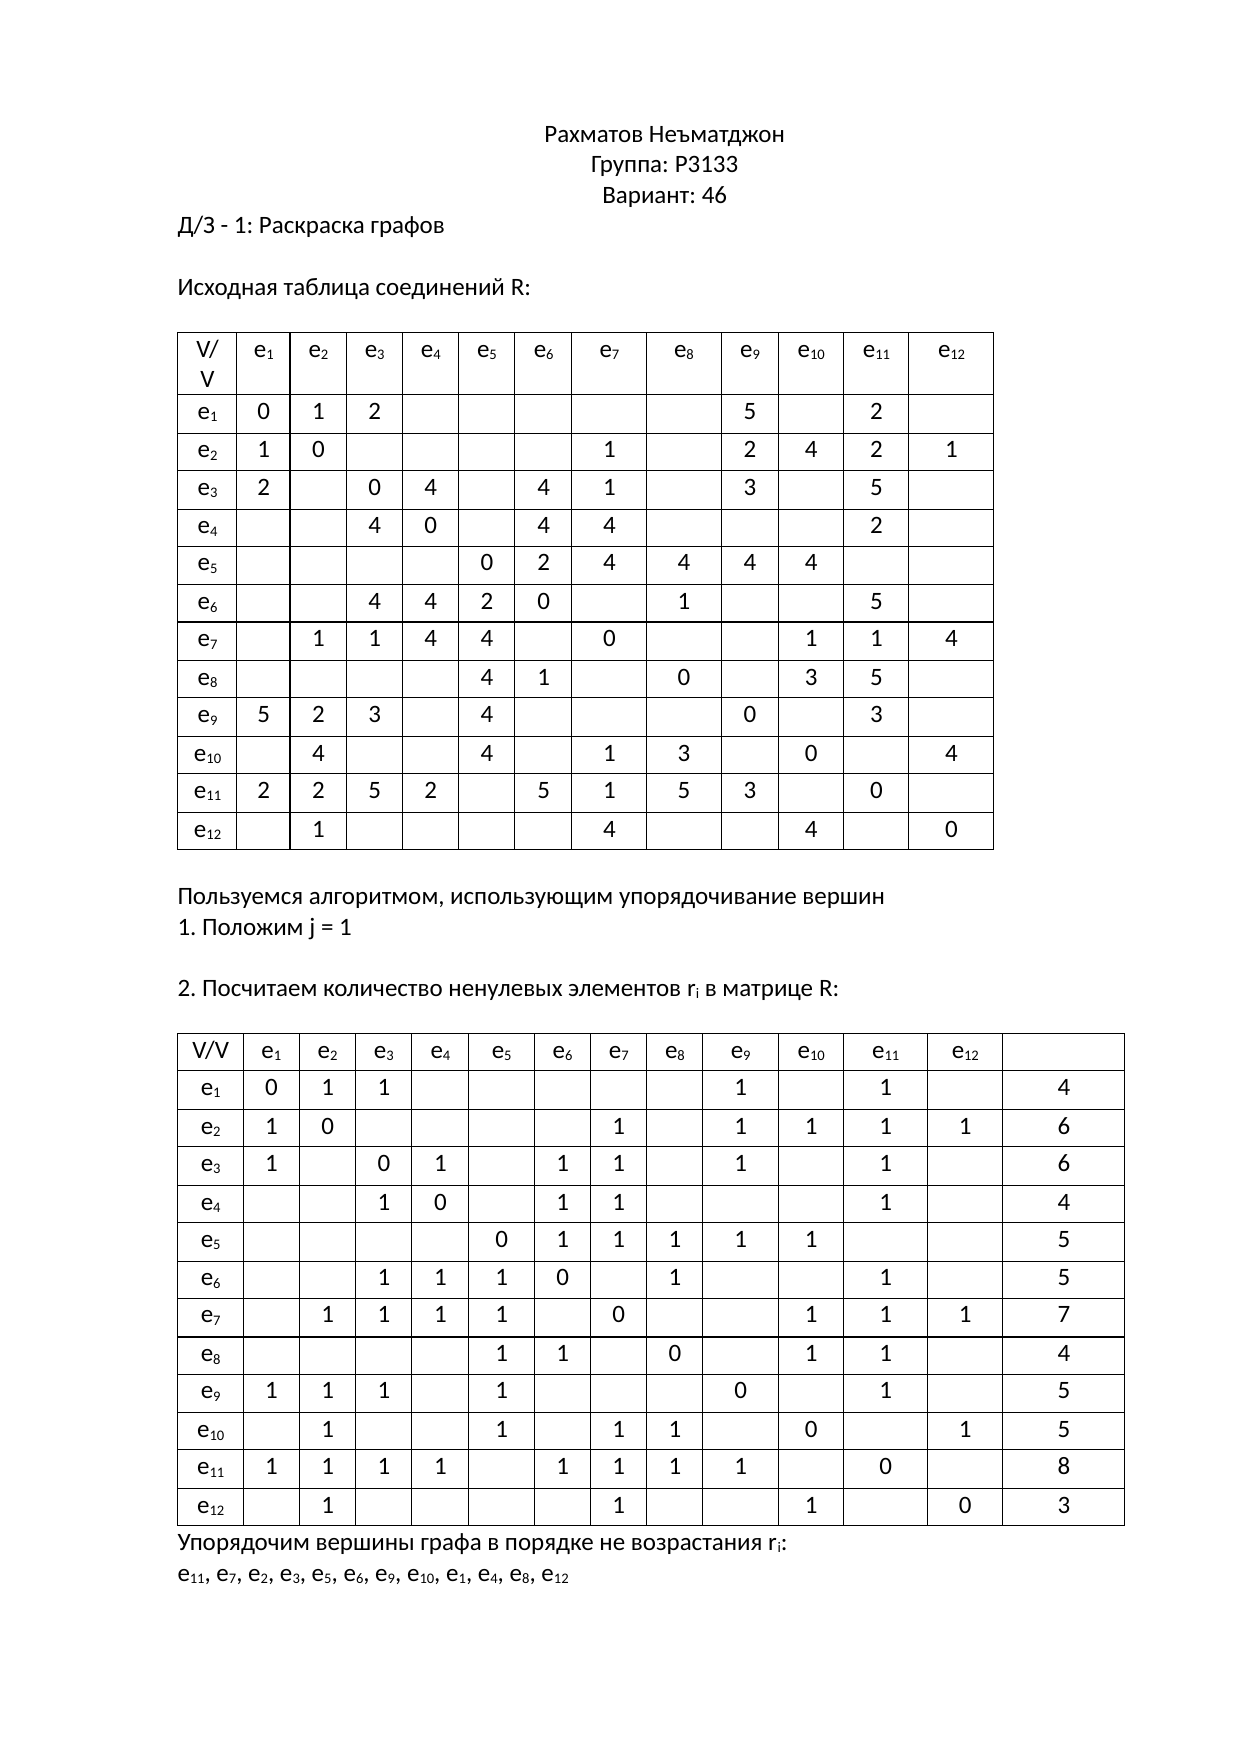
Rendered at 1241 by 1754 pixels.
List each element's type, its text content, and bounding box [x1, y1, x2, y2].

table_cell [928, 1147, 1002, 1185]
table_cell 5 [844, 661, 908, 697]
table_cell 0 [403, 510, 458, 546]
table_cell [909, 774, 993, 812]
table_cell [459, 510, 514, 546]
table_cell 1 [647, 1262, 702, 1298]
table_cell [469, 1450, 534, 1488]
table_cell 1 [300, 1071, 355, 1109]
table_cell [591, 1375, 646, 1412]
table_cell [535, 1071, 590, 1109]
table_header e9 [703, 1034, 778, 1070]
table_cell 5 [347, 774, 402, 812]
table_cell [909, 510, 993, 546]
table_cell [722, 737, 778, 773]
table_cell 1 [291, 813, 346, 849]
table_cell [909, 698, 993, 736]
table_cell [591, 1262, 646, 1298]
table_cell e12 [178, 813, 236, 849]
table_cell 4 [1003, 1071, 1124, 1109]
text Исходная таблица соединений R: [177, 271, 1152, 301]
table_cell [722, 623, 778, 660]
table_cell [844, 1413, 927, 1449]
table_cell [779, 1147, 843, 1185]
table_cell [722, 661, 778, 697]
text Пользуемся алгоритмом, использующим упорядочивание вершин [177, 880, 1152, 911]
text Д/З - 1: Раскраска графов [177, 210, 1152, 240]
table_cell [291, 585, 346, 621]
table_cell [459, 471, 514, 508]
table_cell [237, 661, 289, 697]
table_cell 0 [779, 737, 843, 773]
table_cell [722, 510, 778, 546]
table_cell 3 [722, 774, 778, 812]
text 2. Посчитаем количество ненулевых элементов ri в матрице R: [177, 972, 1152, 1002]
table_cell [347, 547, 402, 584]
table_cell [909, 471, 993, 508]
table_cell 1 [535, 1338, 590, 1373]
table_header e2 [291, 333, 346, 394]
table_cell 1 [469, 1262, 534, 1298]
table_cell [703, 1262, 778, 1298]
table_cell 1 [347, 623, 402, 660]
table_cell [300, 1223, 355, 1261]
table_cell e8 [178, 1338, 243, 1373]
table_cell 1 [928, 1110, 1002, 1146]
table_cell e3 [178, 1147, 243, 1185]
table_cell e6 [178, 585, 236, 621]
table_cell [722, 813, 778, 849]
table_cell 0 [909, 813, 993, 849]
table_cell [909, 661, 993, 697]
table_cell 2 [459, 585, 514, 621]
table_cell 2 [291, 774, 346, 812]
table_cell [469, 1147, 534, 1185]
table_cell [459, 774, 514, 812]
table_cell [779, 698, 843, 736]
table_cell [515, 698, 571, 736]
table_cell [535, 1299, 590, 1336]
table_cell [572, 698, 646, 736]
table_cell [535, 1413, 590, 1449]
table_cell e1 [178, 1071, 243, 1109]
table_header e3 [356, 1034, 411, 1070]
table_cell 1 [469, 1299, 534, 1336]
table_header e6 [535, 1034, 590, 1070]
table_cell 0 [291, 434, 346, 470]
table_cell 1 [291, 395, 346, 433]
table_cell [844, 813, 908, 849]
table_cell 5 [1003, 1413, 1124, 1449]
table_cell [237, 813, 289, 849]
table_cell [244, 1489, 299, 1525]
table_cell 1 [844, 1262, 927, 1298]
table_cell 4 [572, 510, 646, 546]
table_cell 0 [779, 1413, 843, 1449]
table_cell [844, 547, 908, 584]
table_cell 1 [469, 1413, 534, 1449]
table_cell 0 [572, 623, 646, 660]
table_header e4 [412, 1034, 468, 1070]
table_cell [779, 510, 843, 546]
table_header e1 [237, 333, 289, 394]
table_cell [647, 1489, 702, 1525]
table_cell [572, 661, 646, 697]
table_cell [291, 471, 346, 508]
table_cell [291, 661, 346, 697]
table_cell [403, 661, 458, 697]
table_cell 1 [591, 1147, 646, 1185]
table_cell 1 [356, 1186, 411, 1222]
table_cell [237, 547, 289, 584]
table_header e7 [591, 1034, 646, 1070]
table_cell [412, 1375, 468, 1412]
table_cell 1 [356, 1299, 411, 1336]
table_cell [403, 434, 458, 470]
table_cell [469, 1071, 534, 1109]
table_cell 0 [844, 1450, 927, 1488]
table_cell 1 [535, 1147, 590, 1185]
table_cell 4 [572, 547, 646, 584]
table_cell e8 [178, 661, 236, 697]
table_header e4 [403, 333, 458, 394]
table_cell [291, 510, 346, 546]
table_cell 1 [515, 661, 571, 697]
table_header V/V [178, 333, 236, 394]
table_cell 1 [356, 1450, 411, 1488]
table_header [1003, 1034, 1124, 1070]
table_cell 0 [647, 661, 721, 697]
table_cell 4 [459, 737, 514, 773]
table_cell [412, 1489, 468, 1525]
table_cell 3 [1003, 1489, 1124, 1525]
table_cell 5 [237, 698, 289, 736]
table_cell 1 [844, 1071, 927, 1109]
table_cell 0 [703, 1375, 778, 1412]
table_cell 1 [591, 1186, 646, 1222]
table_cell [647, 395, 721, 433]
table_header e7 [572, 333, 646, 394]
table_cell [703, 1413, 778, 1449]
table_cell [237, 737, 289, 773]
table_header e1 [244, 1034, 299, 1070]
table_cell [909, 585, 993, 621]
table_cell 1 [844, 1338, 927, 1373]
table_cell 1 [412, 1299, 468, 1336]
table_cell [909, 547, 993, 584]
table_cell [356, 1223, 411, 1261]
table_cell 4 [347, 585, 402, 621]
table_cell [459, 813, 514, 849]
table_cell [244, 1262, 299, 1298]
table_cell 5 [844, 585, 908, 621]
table_cell 2 [722, 434, 778, 470]
table_cell 1 [356, 1375, 411, 1412]
table_cell [535, 1110, 590, 1146]
table_cell 1 [909, 434, 993, 470]
table_cell 1 [412, 1262, 468, 1298]
table_cell 1 [844, 1186, 927, 1222]
table_cell [515, 623, 571, 660]
table_cell [347, 661, 402, 697]
table_cell 1 [356, 1262, 411, 1298]
table_cell [844, 1223, 927, 1261]
table_cell 7 [1003, 1299, 1124, 1336]
table_cell 4 [779, 813, 843, 849]
table_cell [347, 737, 402, 773]
table_cell [412, 1338, 468, 1373]
table_cell e7 [178, 623, 236, 660]
table_cell 3 [844, 698, 908, 736]
table_cell [469, 1186, 534, 1222]
table_cell 1 [647, 1450, 702, 1488]
table_cell [572, 585, 646, 621]
table_cell 6 [1003, 1110, 1124, 1146]
table_cell 2 [844, 395, 908, 433]
table_cell [403, 395, 458, 433]
table_header V/V [178, 1034, 243, 1070]
table_cell [779, 1450, 843, 1488]
table_cell e3 [178, 471, 236, 508]
table_cell 1 [928, 1299, 1002, 1336]
table_cell [779, 774, 843, 812]
table_cell [928, 1262, 1002, 1298]
table_cell 4 [347, 510, 402, 546]
table_cell 4 [909, 737, 993, 773]
table_header e5 [469, 1034, 534, 1070]
table_cell e1 [178, 395, 236, 433]
table_cell [591, 1071, 646, 1109]
table_cell 4 [722, 547, 778, 584]
table_cell e­10 [178, 737, 236, 773]
table_cell [647, 1071, 702, 1109]
table_cell 1 [703, 1110, 778, 1146]
table_cell [412, 1071, 468, 1109]
table_cell 0 [347, 471, 402, 508]
table_cell 1 [647, 1413, 702, 1449]
table_cell [844, 737, 908, 773]
table_cell [300, 1147, 355, 1185]
table_cell e5 [178, 547, 236, 584]
table_cell 1 [647, 1223, 702, 1261]
table_cell 4 [291, 737, 346, 773]
table_header e2 [300, 1034, 355, 1070]
table_cell 1 [703, 1450, 778, 1488]
table_header e12 [909, 333, 993, 394]
table_cell [647, 1186, 702, 1222]
text Рахматов Неъматджон [177, 118, 1152, 149]
table_cell [928, 1223, 1002, 1261]
table_cell [515, 813, 571, 849]
table_cell [244, 1413, 299, 1449]
table_cell 0 [356, 1147, 411, 1185]
table_cell [779, 1186, 843, 1222]
table_cell e4 [178, 510, 236, 546]
table_cell 1 [469, 1375, 534, 1412]
text Упорядочим вершины графа в порядке не возрастания ri: [177, 1526, 1152, 1557]
table_cell [647, 1375, 702, 1412]
table_cell [347, 434, 402, 470]
table_cell 2 [844, 434, 908, 470]
table_cell [909, 395, 993, 433]
table_cell 1 [244, 1375, 299, 1412]
table_cell 1 [591, 1450, 646, 1488]
table_cell 5 [1003, 1262, 1124, 1298]
table_cell 5 [515, 774, 571, 812]
table_cell [703, 1186, 778, 1222]
table_cell 4 [459, 623, 514, 660]
table_cell [237, 585, 289, 621]
table_cell 1 [703, 1223, 778, 1261]
table_cell 4 [647, 547, 721, 584]
table_cell [779, 1375, 843, 1412]
table_cell 1 [244, 1450, 299, 1488]
table_cell 4 [909, 623, 993, 660]
table_cell [356, 1489, 411, 1525]
table_cell 5 [1003, 1223, 1124, 1261]
table_cell 1 [779, 1489, 843, 1525]
table_cell [412, 1413, 468, 1449]
table_cell [412, 1223, 468, 1261]
table_cell 0 [844, 774, 908, 812]
table_cell 1 [779, 1223, 843, 1261]
table_cell [403, 737, 458, 773]
table_cell 5 [844, 471, 908, 508]
table_header e9 [722, 333, 778, 394]
table_cell 4 [779, 434, 843, 470]
table_cell 6 [1003, 1147, 1124, 1185]
table_cell 1 [300, 1489, 355, 1525]
table_cell e6 [178, 1262, 243, 1298]
table_cell 0 [515, 585, 571, 621]
table_cell 4 [779, 547, 843, 584]
table_cell [647, 1110, 702, 1146]
table_cell 1 [591, 1223, 646, 1261]
table_cell 1 [300, 1450, 355, 1488]
table_header e11 [844, 333, 908, 394]
table_cell 4 [515, 471, 571, 508]
table_cell 1 [535, 1450, 590, 1488]
table_cell 1 [244, 1110, 299, 1146]
table_cell 1 [572, 774, 646, 812]
table_cell e5 [178, 1223, 243, 1261]
table_cell e9 [178, 698, 236, 736]
table_cell [459, 395, 514, 433]
table_cell [535, 1375, 590, 1412]
table_cell [535, 1489, 590, 1525]
table_cell 0 [237, 395, 289, 433]
table_cell 1 [779, 1338, 843, 1373]
table_cell [647, 434, 721, 470]
table_header e10 [779, 333, 843, 394]
table_cell [237, 510, 289, 546]
table_cell e9 [178, 1375, 243, 1412]
table_cell [722, 585, 778, 621]
table_cell [356, 1413, 411, 1449]
table_cell 0 [722, 698, 778, 736]
table_cell 3 [647, 737, 721, 773]
table_cell e11 [178, 1450, 243, 1488]
table_cell 1 [844, 623, 908, 660]
table_cell [459, 434, 514, 470]
table_cell [347, 813, 402, 849]
table_cell 0 [412, 1186, 468, 1222]
table_cell 2 [237, 471, 289, 508]
table_cell 1 [844, 1375, 927, 1412]
table_cell 4 [403, 471, 458, 508]
table_cell [647, 623, 721, 660]
table_cell 1 [844, 1147, 927, 1185]
table_cell [779, 585, 843, 621]
table_cell [244, 1338, 299, 1373]
table_cell e2 [178, 434, 236, 470]
table_cell e12 [178, 1489, 243, 1525]
table_cell 0 [591, 1299, 646, 1336]
table_cell 5 [647, 774, 721, 812]
table_cell [928, 1186, 1002, 1222]
table_header e8 [647, 333, 721, 394]
table_cell [300, 1186, 355, 1222]
table_header e8 [647, 1034, 702, 1070]
table_header e5 [459, 333, 514, 394]
table_cell 3 [722, 471, 778, 508]
table_cell 1 [412, 1147, 468, 1185]
table_cell 1 [928, 1413, 1002, 1449]
table_cell [703, 1489, 778, 1525]
table_cell 0 [300, 1110, 355, 1146]
table_cell e11 [178, 774, 236, 812]
table_cell 1 [244, 1147, 299, 1185]
table_cell [515, 737, 571, 773]
table_cell 4 [1003, 1186, 1124, 1222]
table_cell 5 [722, 395, 778, 433]
table_cell [703, 1338, 778, 1373]
table_cell 1 [647, 585, 721, 621]
table_cell e7 [178, 1299, 243, 1336]
table_cell 0 [535, 1262, 590, 1298]
table_cell 1 [412, 1450, 468, 1488]
table_cell 2 [844, 510, 908, 546]
table_cell [469, 1110, 534, 1146]
table_cell [412, 1110, 468, 1146]
table_cell 2 [515, 547, 571, 584]
table_cell [237, 623, 289, 660]
table_cell e4 [178, 1186, 243, 1222]
table_cell 4 [1003, 1338, 1124, 1373]
table_cell 3 [779, 661, 843, 697]
table_cell 1 [703, 1147, 778, 1185]
table_cell [469, 1489, 534, 1525]
table_cell 1 [779, 1110, 843, 1146]
table_cell 1 [572, 434, 646, 470]
table_cell 1 [535, 1223, 590, 1261]
table_cell [515, 395, 571, 433]
table_header e6 [515, 333, 571, 394]
table_cell 1 [291, 623, 346, 660]
table_cell 3 [347, 698, 402, 736]
table_header e10 [779, 1034, 843, 1070]
table_cell 4 [459, 698, 514, 736]
table_cell 2 [291, 698, 346, 736]
table_cell 1 [469, 1338, 534, 1373]
table_cell [244, 1186, 299, 1222]
text Группа: P3133 [177, 149, 1152, 179]
table_cell [779, 1071, 843, 1109]
table_cell e2 [178, 1110, 243, 1146]
table_cell [403, 698, 458, 736]
table_cell 1 [300, 1413, 355, 1449]
table_cell [403, 547, 458, 584]
table_cell 1 [591, 1413, 646, 1449]
table_cell [356, 1338, 411, 1373]
table_cell 0 [244, 1071, 299, 1109]
table_cell 1 [844, 1299, 927, 1336]
table_header e11 [844, 1034, 927, 1070]
table_cell [591, 1338, 646, 1373]
table_cell [928, 1338, 1002, 1373]
table_cell 0 [469, 1223, 534, 1261]
table_cell [928, 1450, 1002, 1488]
table_cell [300, 1262, 355, 1298]
table_cell 1 [356, 1071, 411, 1109]
table_cell 4 [459, 661, 514, 697]
table_header e12 [928, 1034, 1002, 1070]
table_cell [647, 698, 721, 736]
table_cell 0 [928, 1489, 1002, 1525]
table_cell [403, 813, 458, 849]
table_cell [647, 813, 721, 849]
table_cell 1 [300, 1299, 355, 1336]
table_cell 8 [1003, 1450, 1124, 1488]
table_cell 1 [300, 1375, 355, 1412]
table_cell 0 [647, 1338, 702, 1373]
table_cell 1 [591, 1489, 646, 1525]
table_cell [647, 1299, 702, 1336]
text Вариант: 46 [177, 179, 1152, 210]
table_cell 1 [572, 471, 646, 508]
table_cell 1 [844, 1110, 927, 1146]
table_cell 1 [703, 1071, 778, 1109]
table_cell [300, 1338, 355, 1373]
table_cell 4 [403, 623, 458, 660]
table_cell [844, 1489, 927, 1525]
table_cell [647, 1147, 702, 1185]
text e11, e7, e2, e3, e5, e6, e9, e10, e1, e4, e8, e12 [177, 1557, 1152, 1587]
table_cell [647, 471, 721, 508]
table_header e3 [347, 333, 402, 394]
table_cell 2 [403, 774, 458, 812]
table_cell [779, 395, 843, 433]
table_cell 4 [515, 510, 571, 546]
table_cell 1 [572, 737, 646, 773]
table_cell 1 [779, 623, 843, 660]
table_cell 1 [779, 1299, 843, 1336]
table_cell e­10 [178, 1413, 243, 1449]
table_cell [572, 395, 646, 433]
table_cell 2 [237, 774, 289, 812]
table_cell [515, 434, 571, 470]
table_cell [244, 1299, 299, 1336]
table_cell 1 [591, 1110, 646, 1146]
table_cell 5 [1003, 1375, 1124, 1412]
table_cell 4 [403, 585, 458, 621]
table_cell [647, 510, 721, 546]
table_cell [928, 1375, 1002, 1412]
table_cell 4 [572, 813, 646, 849]
table_cell 2 [347, 395, 402, 433]
table_cell [291, 547, 346, 584]
table_cell 1 [237, 434, 289, 470]
table_cell 0 [459, 547, 514, 584]
table_cell [779, 471, 843, 508]
text 1. Положим j = 1 [177, 911, 1152, 941]
table_cell [703, 1299, 778, 1336]
table_cell [244, 1223, 299, 1261]
table_cell [928, 1071, 1002, 1109]
table_cell [779, 1262, 843, 1298]
table_cell 1 [535, 1186, 590, 1222]
table_cell [356, 1110, 411, 1146]
